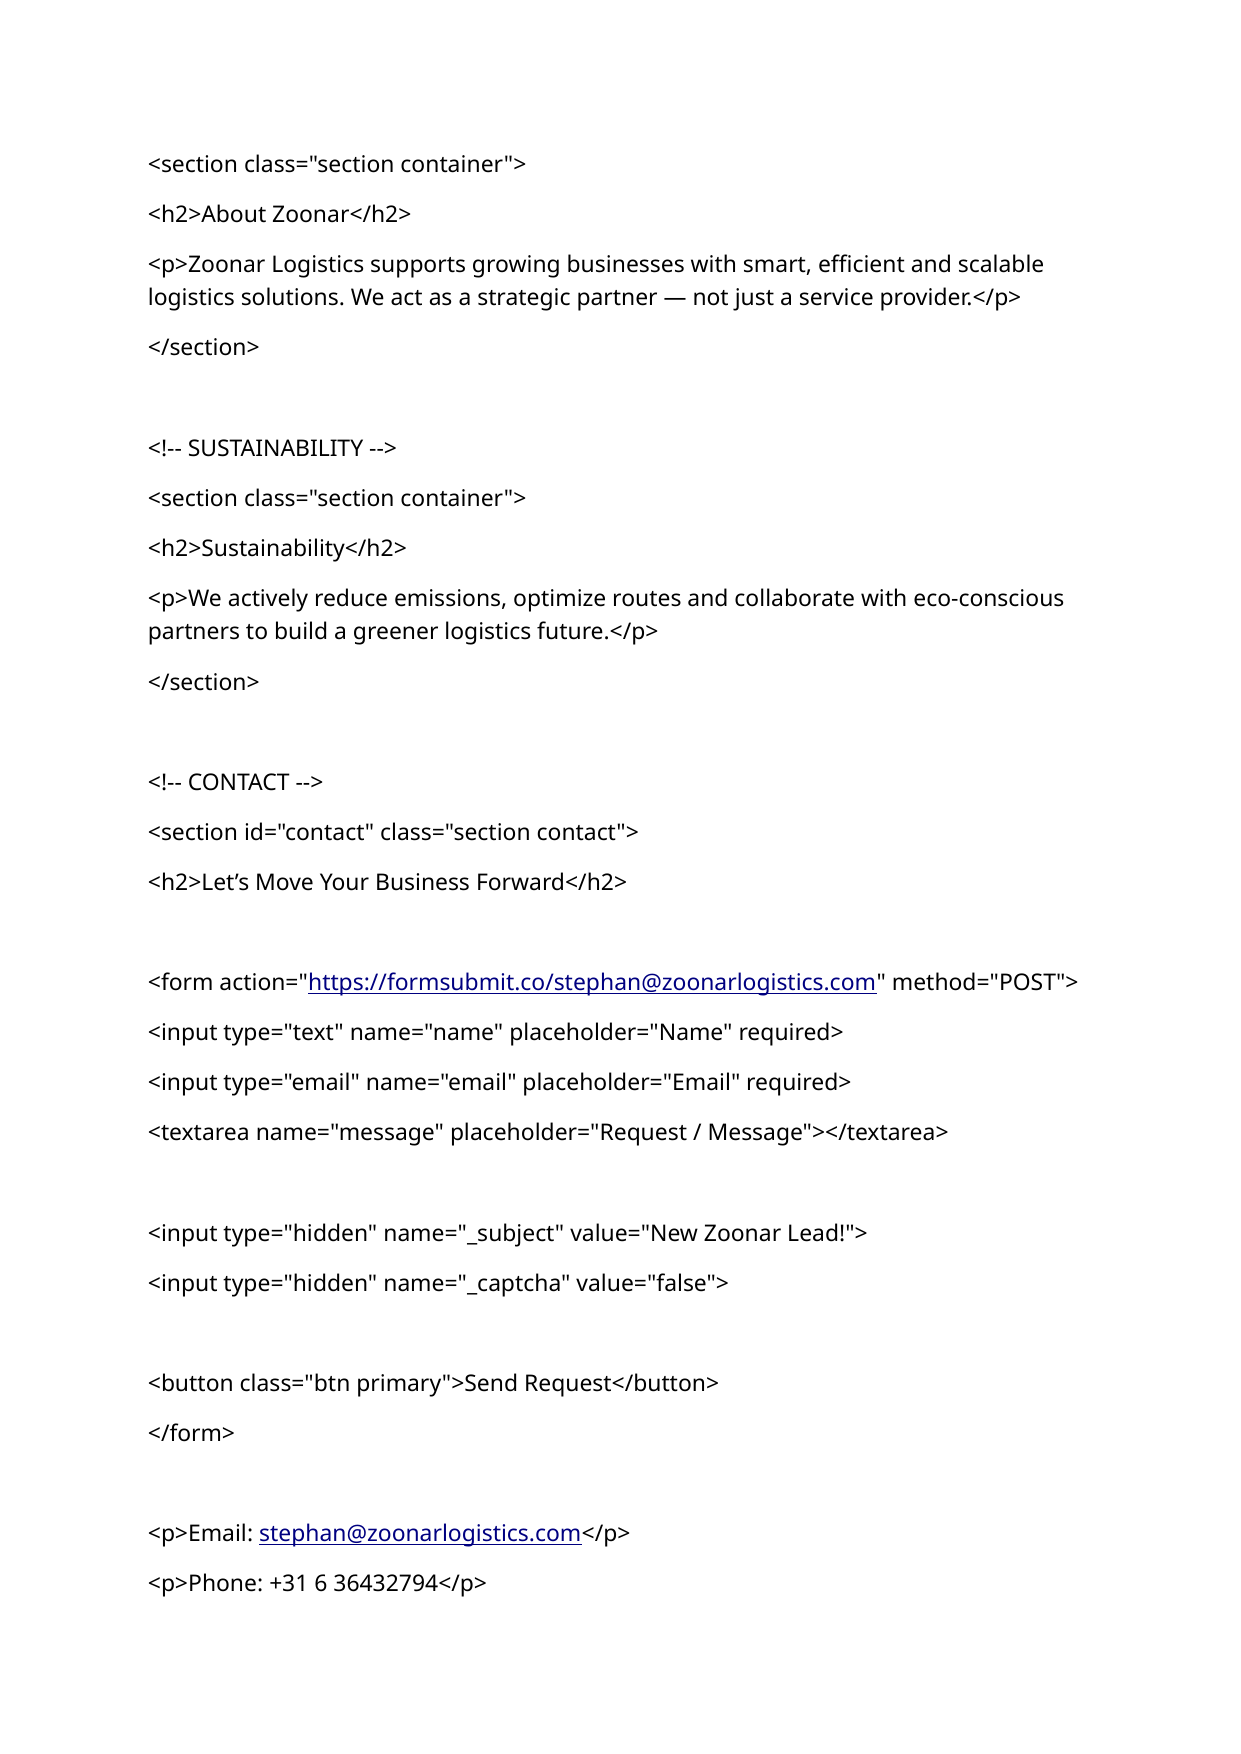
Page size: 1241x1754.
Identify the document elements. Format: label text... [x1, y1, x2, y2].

text <!-- CONTACT --> [148, 766, 1093, 797]
text <section class="section container"> [148, 148, 1093, 179]
text <form action="https://formsubmit.co/stephan@zoonarlogistics.com" method="POST"> [148, 966, 1093, 997]
text <!-- SUSTAINABILITY --> [148, 432, 1093, 463]
text <button class="btn primary">Send Request</button> [148, 1367, 1093, 1398]
text <p>Phone: +31 6 36432794</p> [148, 1567, 1093, 1598]
text <h2>Let’s Move Your Business Forward</h2> [148, 866, 1093, 897]
text <p>Email: stephan@zoonarlogistics.com</p> [148, 1517, 1093, 1548]
text <h2>About Zoonar</h2> [148, 198, 1093, 229]
text </form> [148, 1417, 1093, 1448]
text </section> [148, 665, 1093, 697]
text <input type="email" name="email" placeholder="Email" required> [148, 1066, 1093, 1097]
text <p>We actively reduce emissions, optimize routes and collaborate with eco-conscious partners to build a greener logistics future.</p> [148, 582, 1093, 647]
text <textarea name="message" placeholder="Request / Message"></textarea> [148, 1116, 1093, 1148]
text <input type="hidden" name="_captcha" value="false"> [148, 1267, 1093, 1298]
text <p>Zoonar Logistics supports growing businesses with smart, efficient and scalable logistics solutions. We act as a strategic partner — not just a service provider.</p> [148, 248, 1093, 312]
text <section id="contact" class="section contact"> [148, 816, 1093, 847]
text <input type="hidden" name="_subject" value="New Zoonar Lead!"> [148, 1217, 1093, 1248]
text <input type="text" name="name" placeholder="Name" required> [148, 1016, 1093, 1047]
text <section class="section container"> [148, 482, 1093, 513]
text </section> [148, 331, 1093, 363]
text <h2>Sustainability</h2> [148, 532, 1093, 563]
